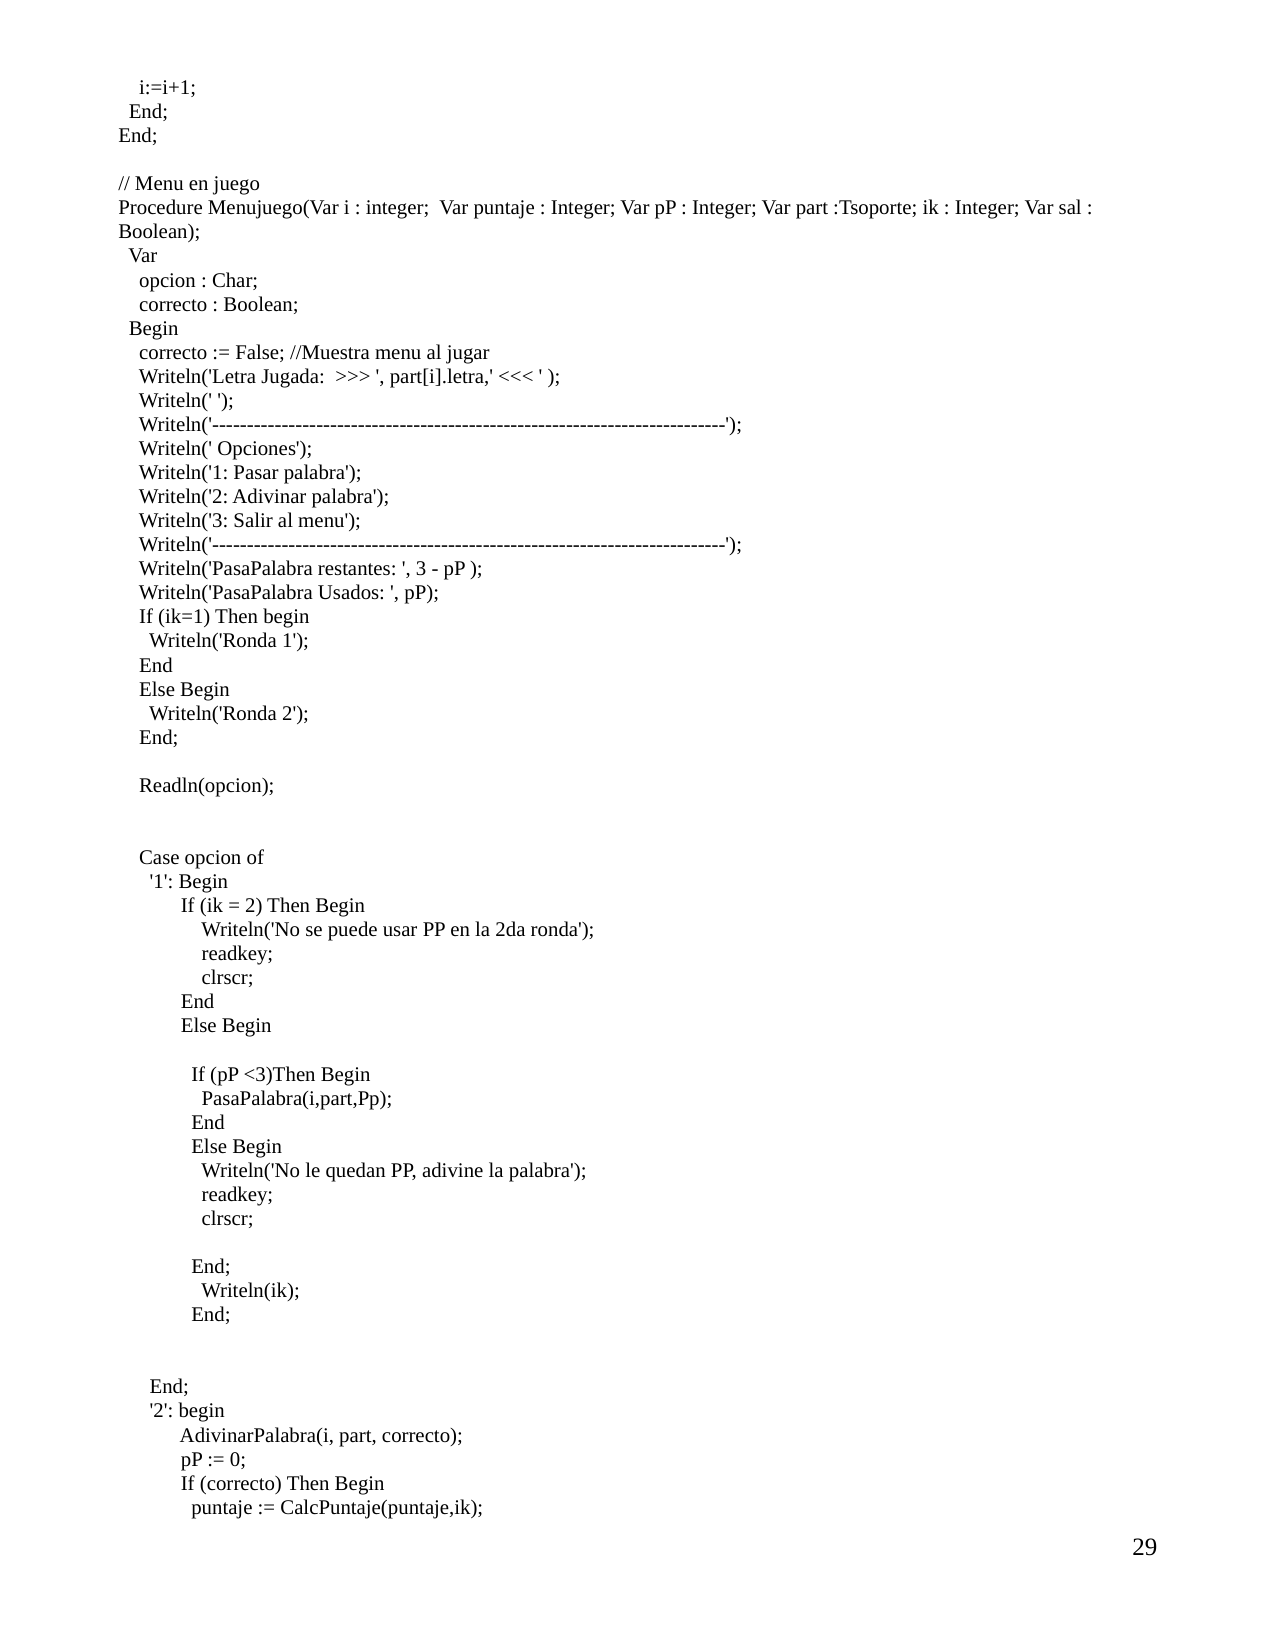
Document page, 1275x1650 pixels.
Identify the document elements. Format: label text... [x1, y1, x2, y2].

text i:=i+1; [118, 75, 1157, 99]
text correcto := False; //Muestra menu al jugar [118, 340, 1157, 364]
text Writeln('2: Adivinar palabra'); [118, 484, 1157, 508]
text End; [118, 1302, 1157, 1326]
text End; [118, 725, 1157, 749]
text Writeln('Ronda 1'); [118, 628, 1157, 652]
text Else Begin [118, 1134, 1157, 1158]
text End [118, 1110, 1157, 1134]
text Writeln('--------------------------------------------------------------------------'); [118, 532, 1157, 556]
text '2': begin [118, 1398, 1157, 1422]
text If (correcto) Then Begin [118, 1471, 1157, 1495]
text Writeln('PasaPalabra restantes: ', 3 - pP ); [118, 556, 1157, 580]
text '1': Begin [118, 869, 1157, 893]
text Writeln('Ronda 2'); [118, 701, 1157, 725]
text Writeln('--------------------------------------------------------------------------'); [118, 412, 1157, 436]
text Else Begin [118, 677, 1157, 701]
text End; [118, 1374, 1157, 1398]
text Writeln(ik); [118, 1278, 1157, 1302]
text Procedure Menujuego(Var i : integer; Var puntaje : Integer; Var pP : Integer; Var part :Tsoporte; ik : Integer; Var sal : Boolean); [118, 195, 1157, 243]
text readkey; [118, 1182, 1157, 1206]
text Writeln('PasaPalabra Usados: ', pP); [118, 580, 1157, 604]
text Writeln('No le quedan PP, adivine la palabra'); [118, 1158, 1157, 1182]
text Writeln('1: Pasar palabra'); [118, 460, 1157, 484]
text PasaPalabra(i,part,Pp); [118, 1086, 1157, 1110]
text Writeln(' Opciones'); [118, 436, 1157, 460]
text End [118, 652, 1157, 677]
text Writeln('3: Salir al menu'); [118, 508, 1157, 532]
text clrscr; [118, 1206, 1157, 1230]
text clrscr; [118, 965, 1157, 989]
text Writeln('Letra Jugada: >>> ', part[i].letra,' <<< ' ); [118, 364, 1157, 388]
text End; [118, 123, 1157, 147]
text pP := 0; [118, 1447, 1157, 1471]
text If (ik=1) Then begin [118, 604, 1157, 628]
text If (pP <3)Then Begin [118, 1062, 1157, 1086]
text AdivinarPalabra(i, part, correcto); [118, 1422, 1157, 1447]
text End; [118, 1254, 1157, 1278]
text Var [118, 243, 1157, 267]
text readkey; [118, 941, 1157, 965]
text correcto : Boolean; [118, 292, 1157, 316]
text End [118, 989, 1157, 1013]
text opcion : Char; [118, 267, 1157, 292]
text If (ik = 2) Then Begin [118, 893, 1157, 917]
text Readln(opcion); [118, 773, 1157, 797]
text Else Begin [118, 1013, 1157, 1037]
text Writeln(' '); [118, 388, 1157, 412]
text Case opcion of [118, 845, 1157, 869]
text // Menu en juego [118, 171, 1157, 195]
text Writeln('No se puede usar PP en la 2da ronda'); [118, 917, 1157, 941]
text puntaje := CalcPuntaje(puntaje,ik); [118, 1495, 1157, 1519]
text Begin [118, 316, 1157, 340]
text End; [118, 99, 1157, 123]
